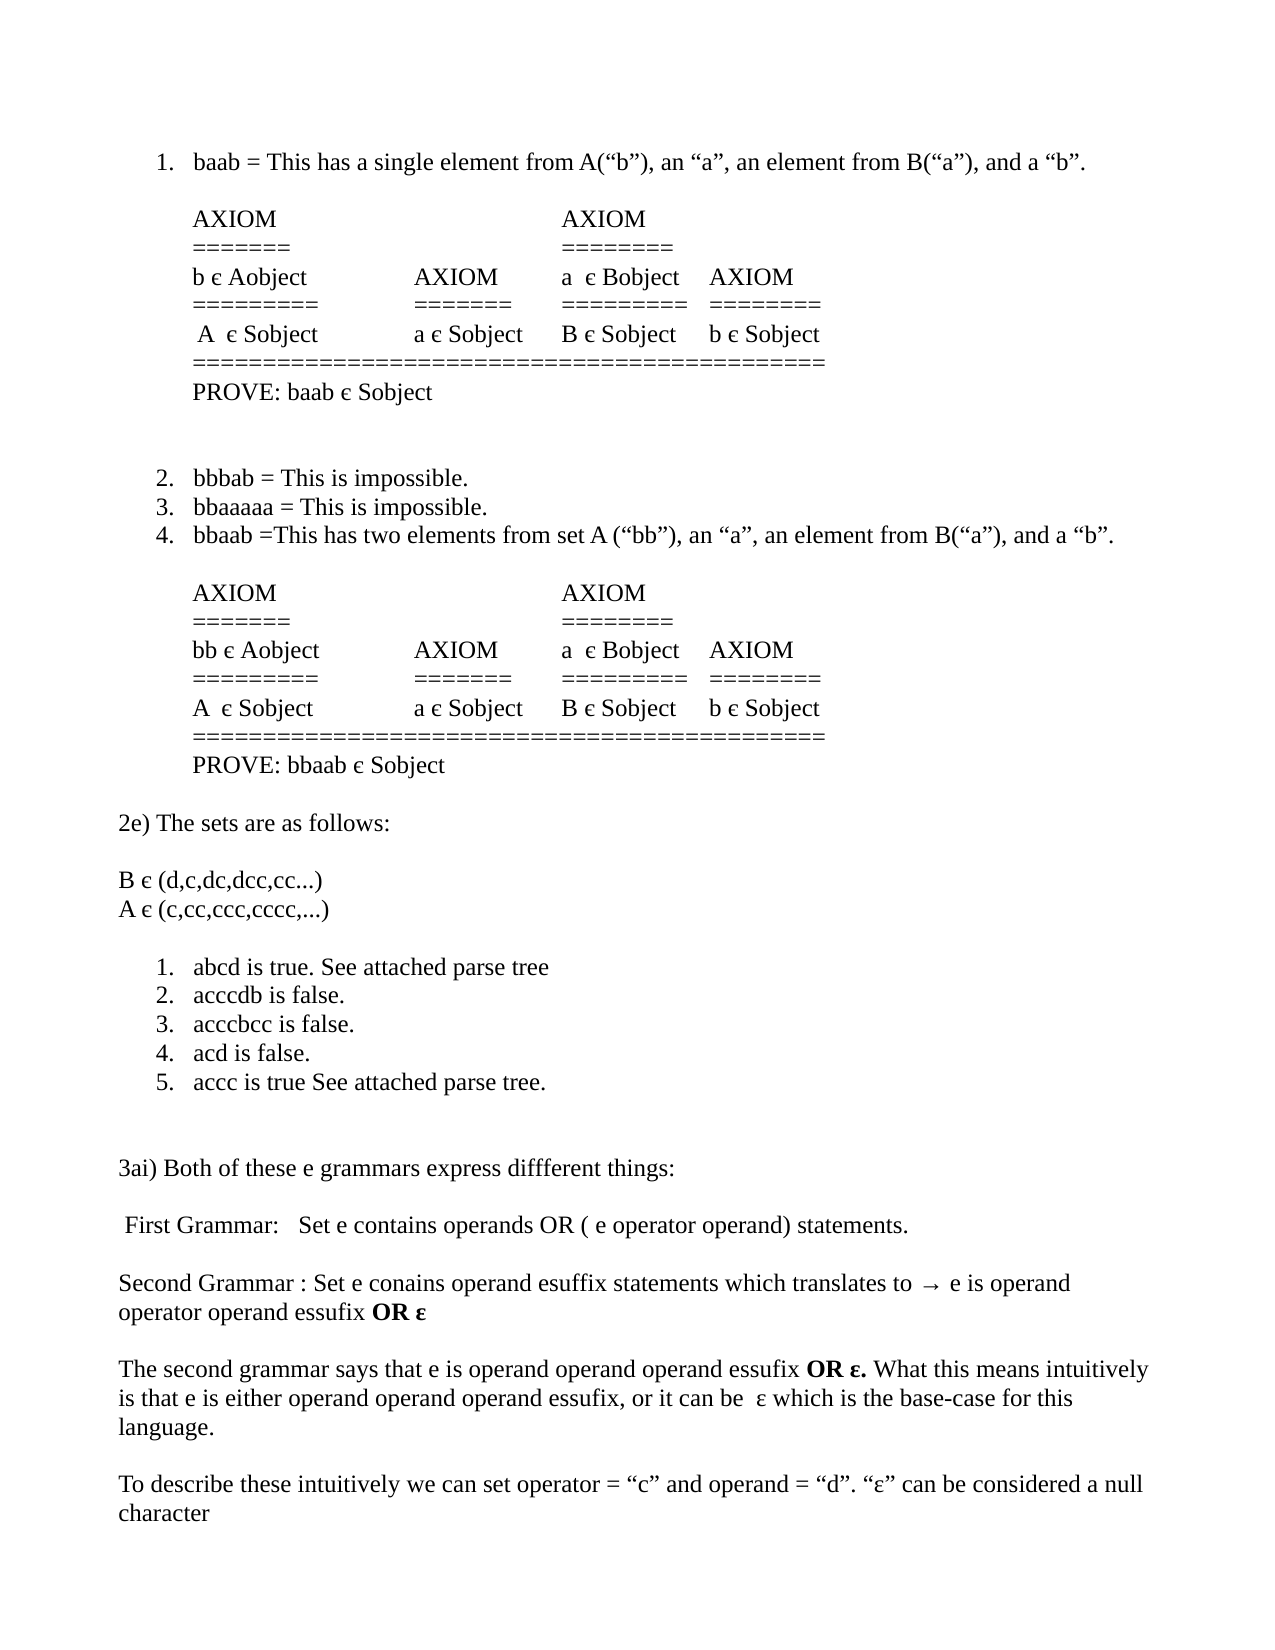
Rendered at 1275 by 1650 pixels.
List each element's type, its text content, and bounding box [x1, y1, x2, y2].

text A є (c,cc,ccc,cccc,...) [118, 894, 1157, 923]
list acccdb is false. [156, 981, 1157, 1009]
list bbbab = This is impossible. [156, 463, 1157, 492]
text bb є Aobject AXIOM a є Bobject AXIOM [118, 636, 1157, 664]
text 2e) The sets are as follows: [118, 808, 1157, 837]
text ======= ======== [118, 607, 1157, 636]
text ============================================= [118, 722, 1157, 751]
list acccbcc is false. [156, 1009, 1157, 1038]
list abcd is true. See attached parse tree [156, 952, 1157, 981]
text ========= ======= ========= ======== [118, 291, 1157, 319]
list acd is false. [156, 1038, 1157, 1067]
text ========= ======= ========= ======== [118, 664, 1157, 693]
list accc is true See attached parse tree. [156, 1067, 1157, 1096]
text B є (d,c,dc,dcc,cc...) [118, 866, 1157, 894]
text ======= ======== [118, 233, 1157, 262]
text First Grammar: Set e contains operands OR ( e operator operand) statements. [118, 1211, 1157, 1239]
text The second grammar says that e is operand operand operand essufix OR ε. What this means intuitively is that e is either operand operand operand essufix, or it can be ε which is the base-case for this language. [118, 1354, 1157, 1441]
text AXIOM AXIOM [118, 578, 1157, 607]
text A є Sobject a є Sobject B є Sobject b є Sobject [118, 693, 1157, 722]
text Second Grammar : Set e conains operand esuffix statements which translates to → e is operand operator operand essufix OR ε [118, 1268, 1157, 1326]
list baab = This has a single element from A(“b”), an “a”, an element from B(“a”), and a “b”. [156, 147, 1157, 176]
text b є Aobject AXIOM a є Bobject AXIOM [118, 262, 1157, 291]
text ============================================= [118, 348, 1157, 377]
text A є Sobject a є Sobject B є Sobject b є Sobject [118, 319, 1157, 348]
list bbaab =This has two elements from set A (“bb”), an “a”, an element from B(“a”), and a “b”. [156, 521, 1157, 549]
text AXIOM AXIOM [118, 204, 1157, 233]
text To describe these intuitively we can set operator = “c” and operand = “d”. “ε” can be considered a null character [118, 1469, 1157, 1527]
text PROVE: bbaab є Sobject [118, 751, 1157, 779]
text 3ai) Both of these e grammars express diffferent things: [118, 1153, 1157, 1182]
text PROVE: baab є Sobject [118, 377, 1157, 406]
list bbaaaaa = This is impossible. [156, 492, 1157, 521]
